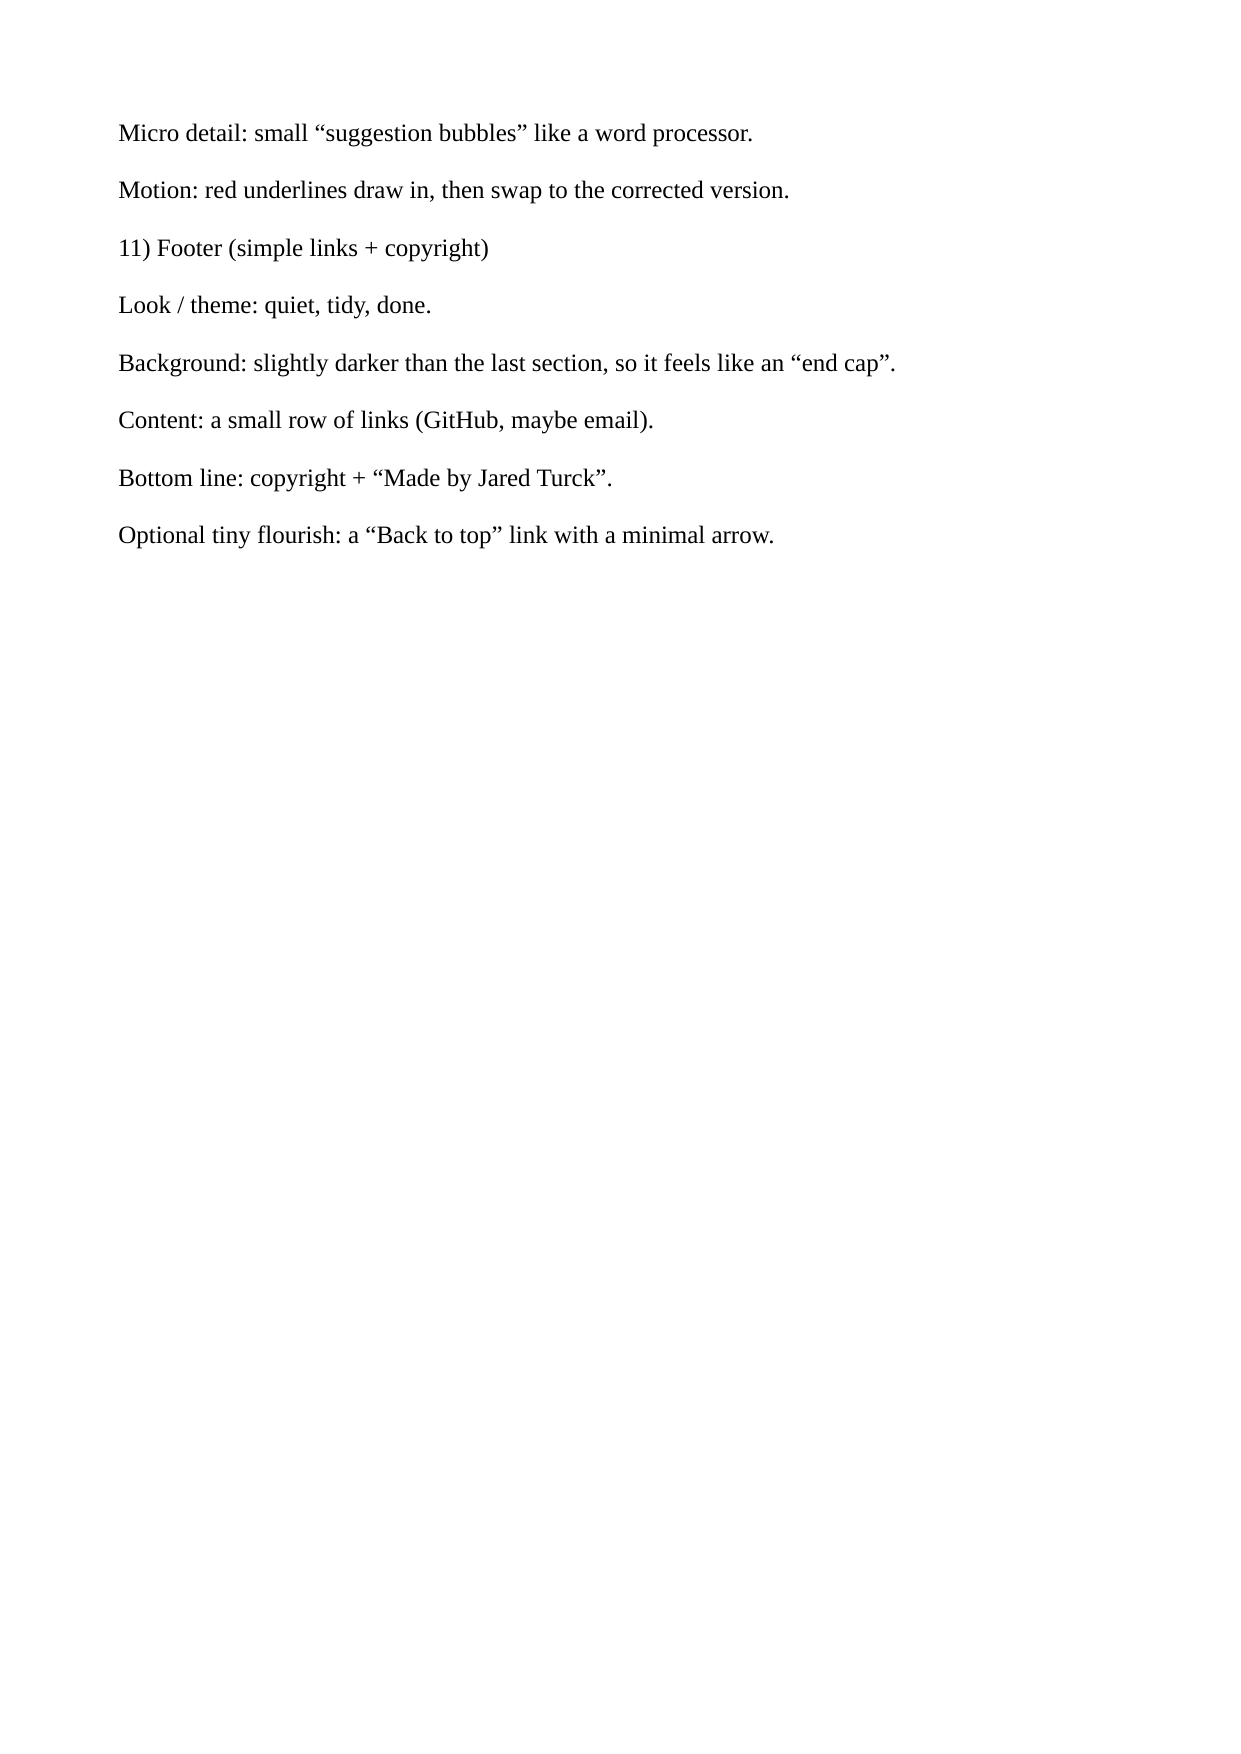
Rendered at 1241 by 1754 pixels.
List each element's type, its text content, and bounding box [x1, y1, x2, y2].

text 11) Footer (simple links + copyright) [118, 233, 1122, 262]
text Optional tiny flourish: a “Back to top” link with a minimal arrow. [118, 521, 1122, 549]
text Background: slightly darker than the last section, so it feels like an “end cap”. [118, 348, 1122, 377]
text Look / theme: quiet, tidy, done. [118, 291, 1122, 319]
text Motion: red underlines draw in, then swap to the corrected version. [118, 176, 1122, 204]
text Content: a small row of links (GitHub, maybe email). [118, 406, 1122, 434]
text Bottom line: copyright + “Made by Jared Turck”. [118, 463, 1122, 492]
text Micro detail: small “suggestion bubbles” like a word processor. [118, 118, 1122, 147]
